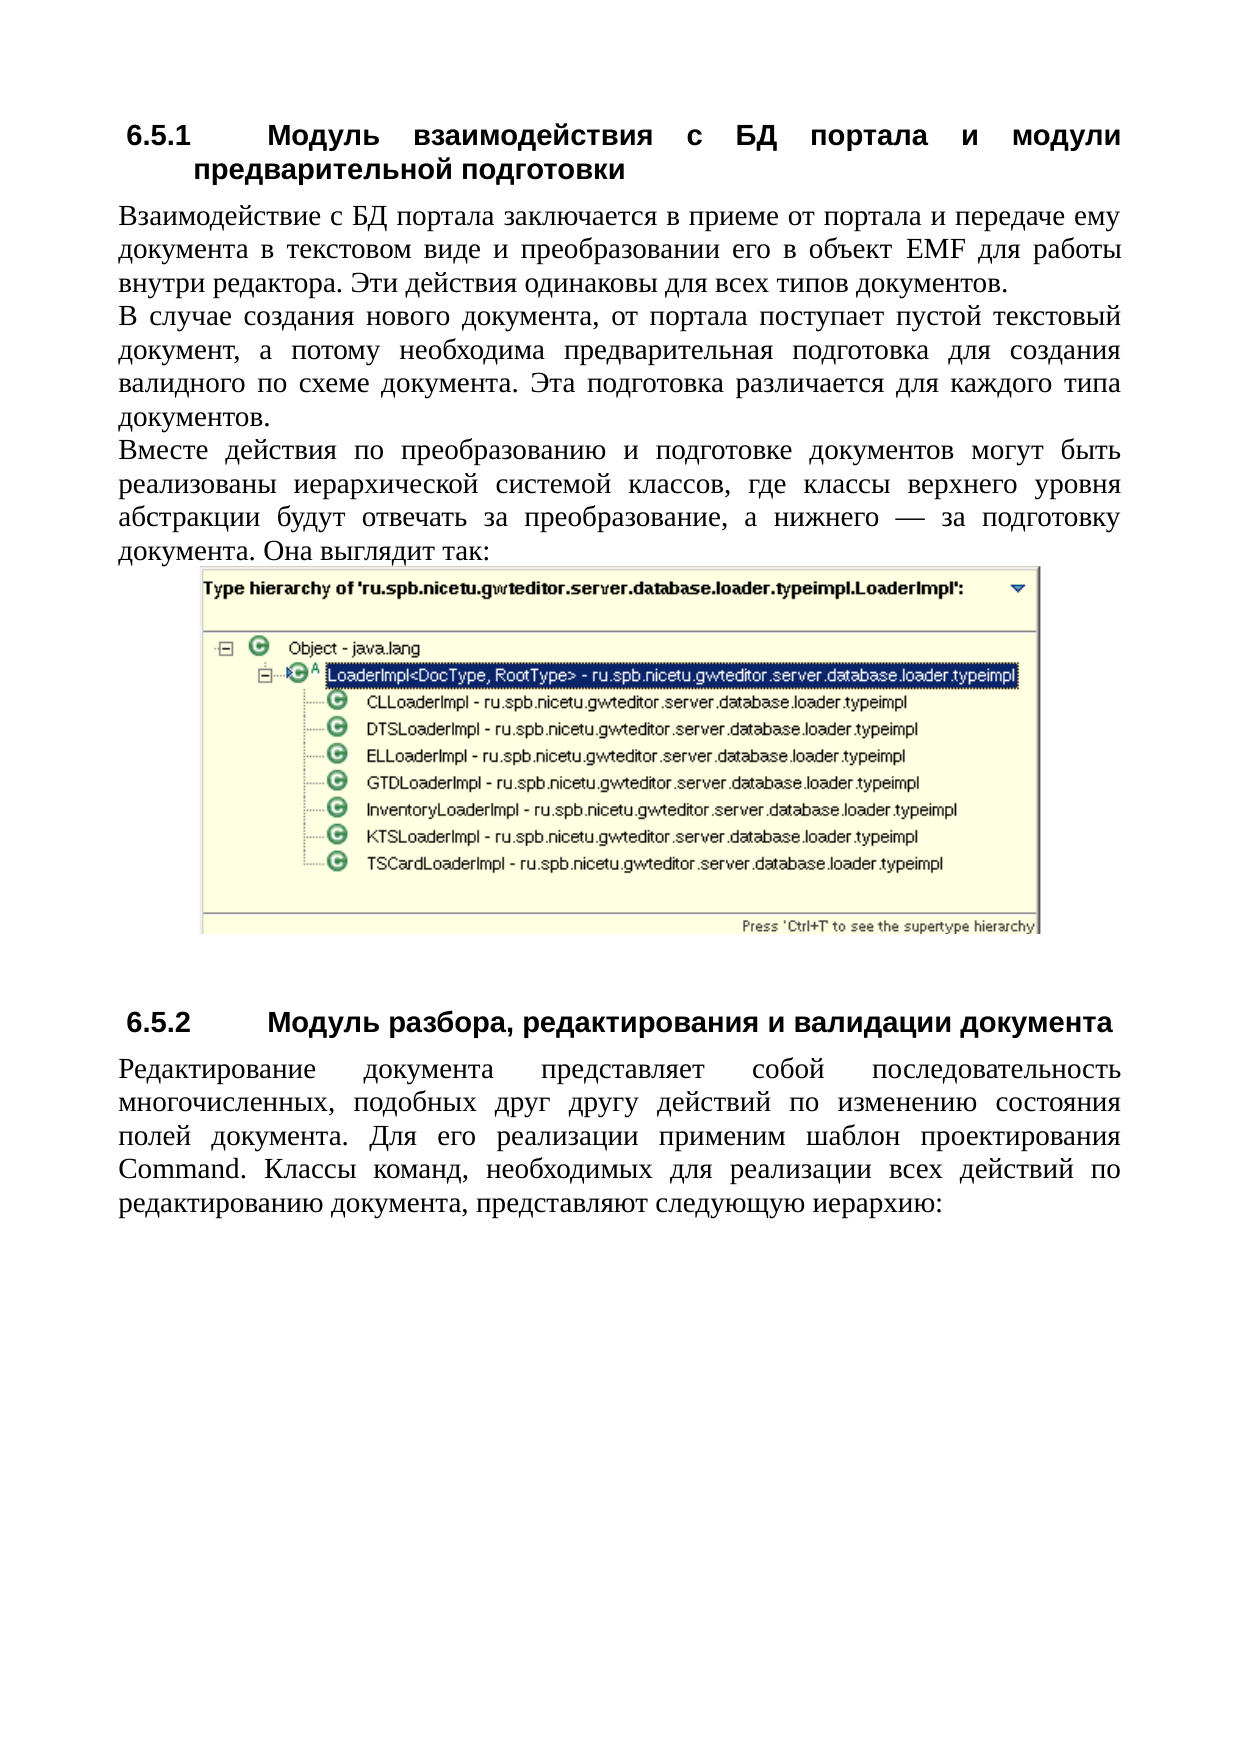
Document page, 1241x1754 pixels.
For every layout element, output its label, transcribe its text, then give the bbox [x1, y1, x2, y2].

text В случае создания нового документа, от портала поступает пустой текстовый документ, а потому необходима предварительная подготовка для создания валидного по схеме документа. Эта подготовка различается для каждого типа документов. [118, 298, 1122, 432]
text Редактирование документа представляет собой последовательность многочисленных, подобных друг другу действий по изменению состояния полей документа. Для его реализации применим шаблон проектирования Command. Классы команд, необходимых для реализации всех действий по редактированию документа, представляют следующую иерархию: [118, 1051, 1122, 1219]
subtitle Модуль разбора, редактирования и валидации документа [118, 1005, 1122, 1038]
text Взаимодействие с БД портала заключается в приеме от портала и передаче ему документа в текстовом виде и преобразовании его в объект EMF для работы внутри редактора. Эти действия одинаковы для всех типов документов. [118, 198, 1122, 298]
text Вместе действия по преобразованию и подготовке документов могут быть реализованы иерархической системой классов, где классы верхнего уровня абстракции будут отвечать за преобразование, а нижнего — за подготовку документа. Она выглядит так: [118, 432, 1122, 567]
subtitle Модуль взаимодействия с БД портала и модули предварительной подготовки [118, 118, 1122, 185]
